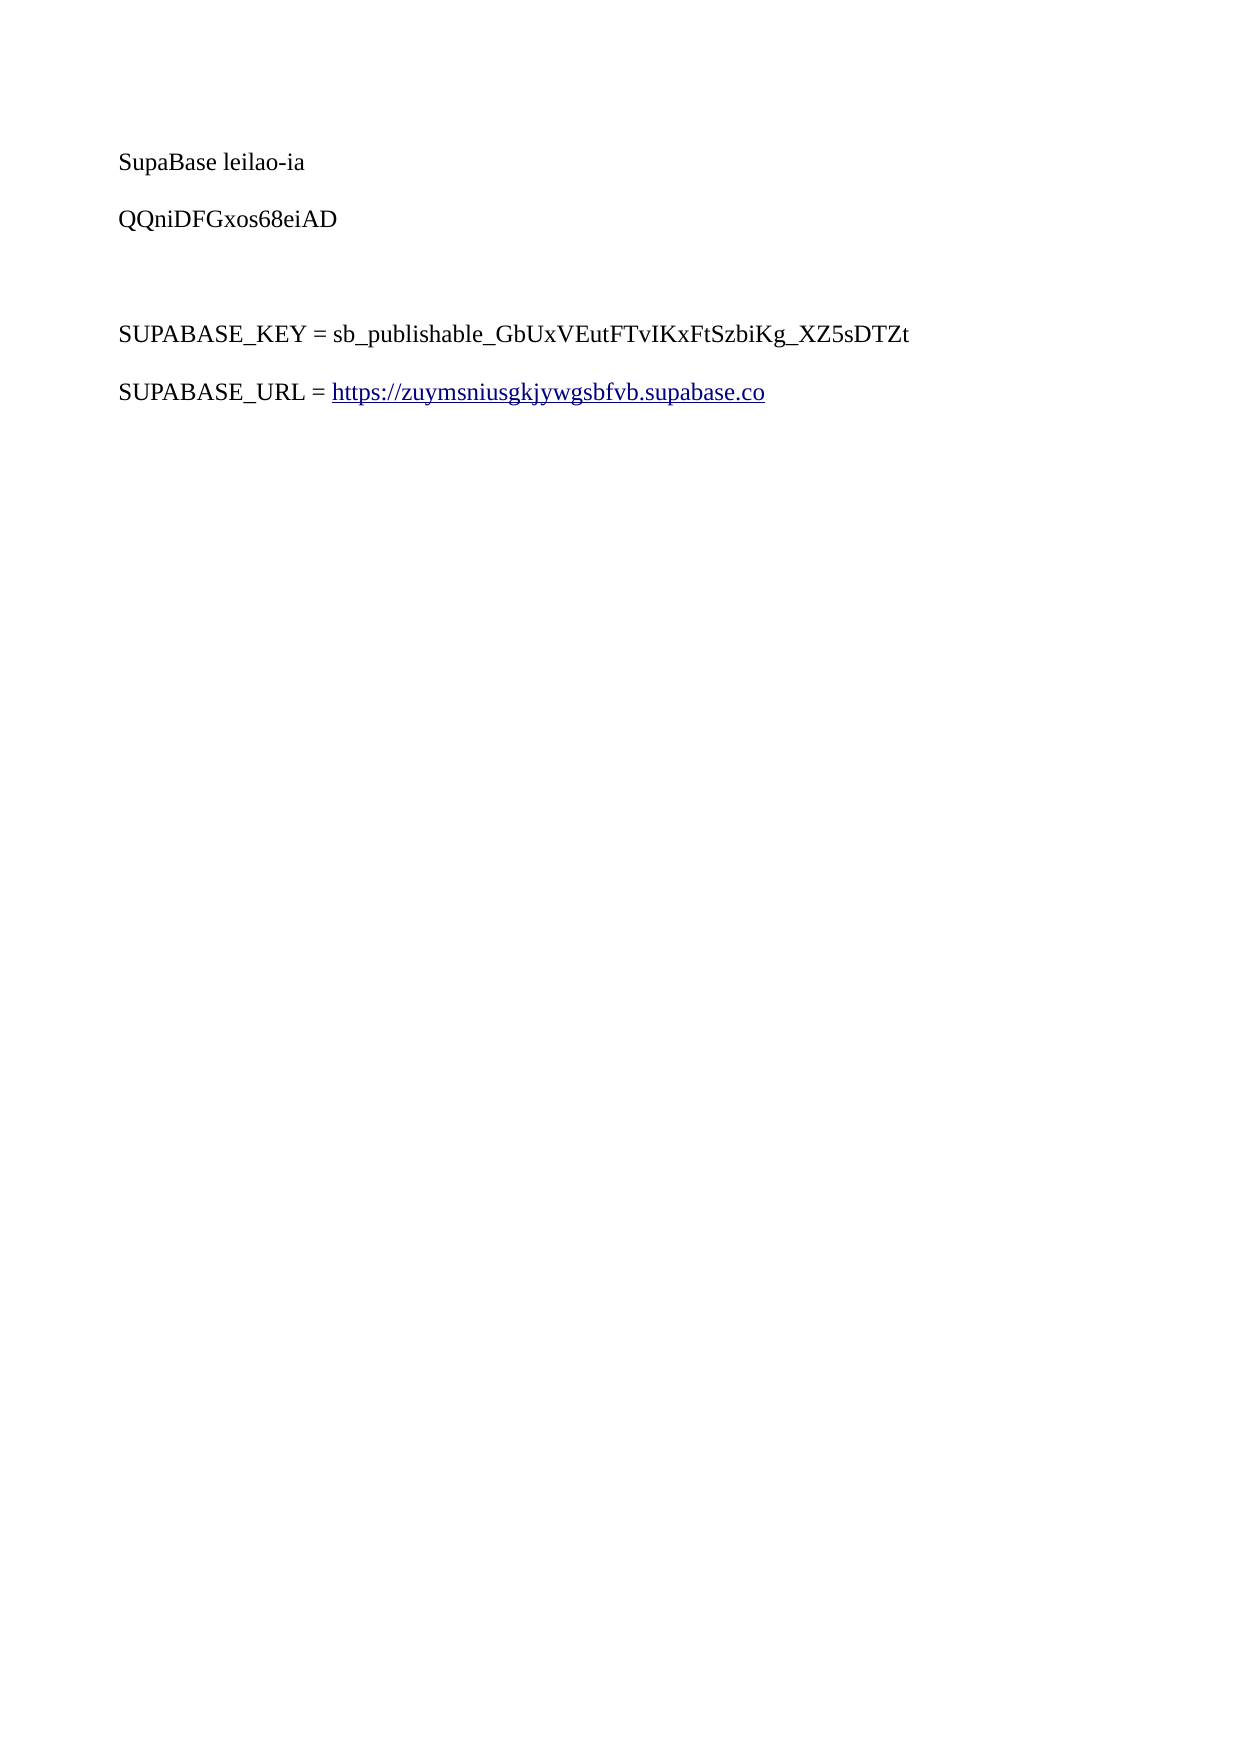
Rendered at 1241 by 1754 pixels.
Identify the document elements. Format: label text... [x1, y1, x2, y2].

text QQniDFGxos68eiAD [118, 204, 1122, 233]
text SUPABASE_URL = https://zuymsniusgkjywgsbfvb.supabase.co [118, 377, 1122, 406]
text SUPABASE_KEY = sb_publishable_GbUxVEutFTvIKxFtSzbiKg_XZ5sDTZt [118, 319, 1122, 348]
text SupaBase leilao-ia [118, 147, 1122, 176]
